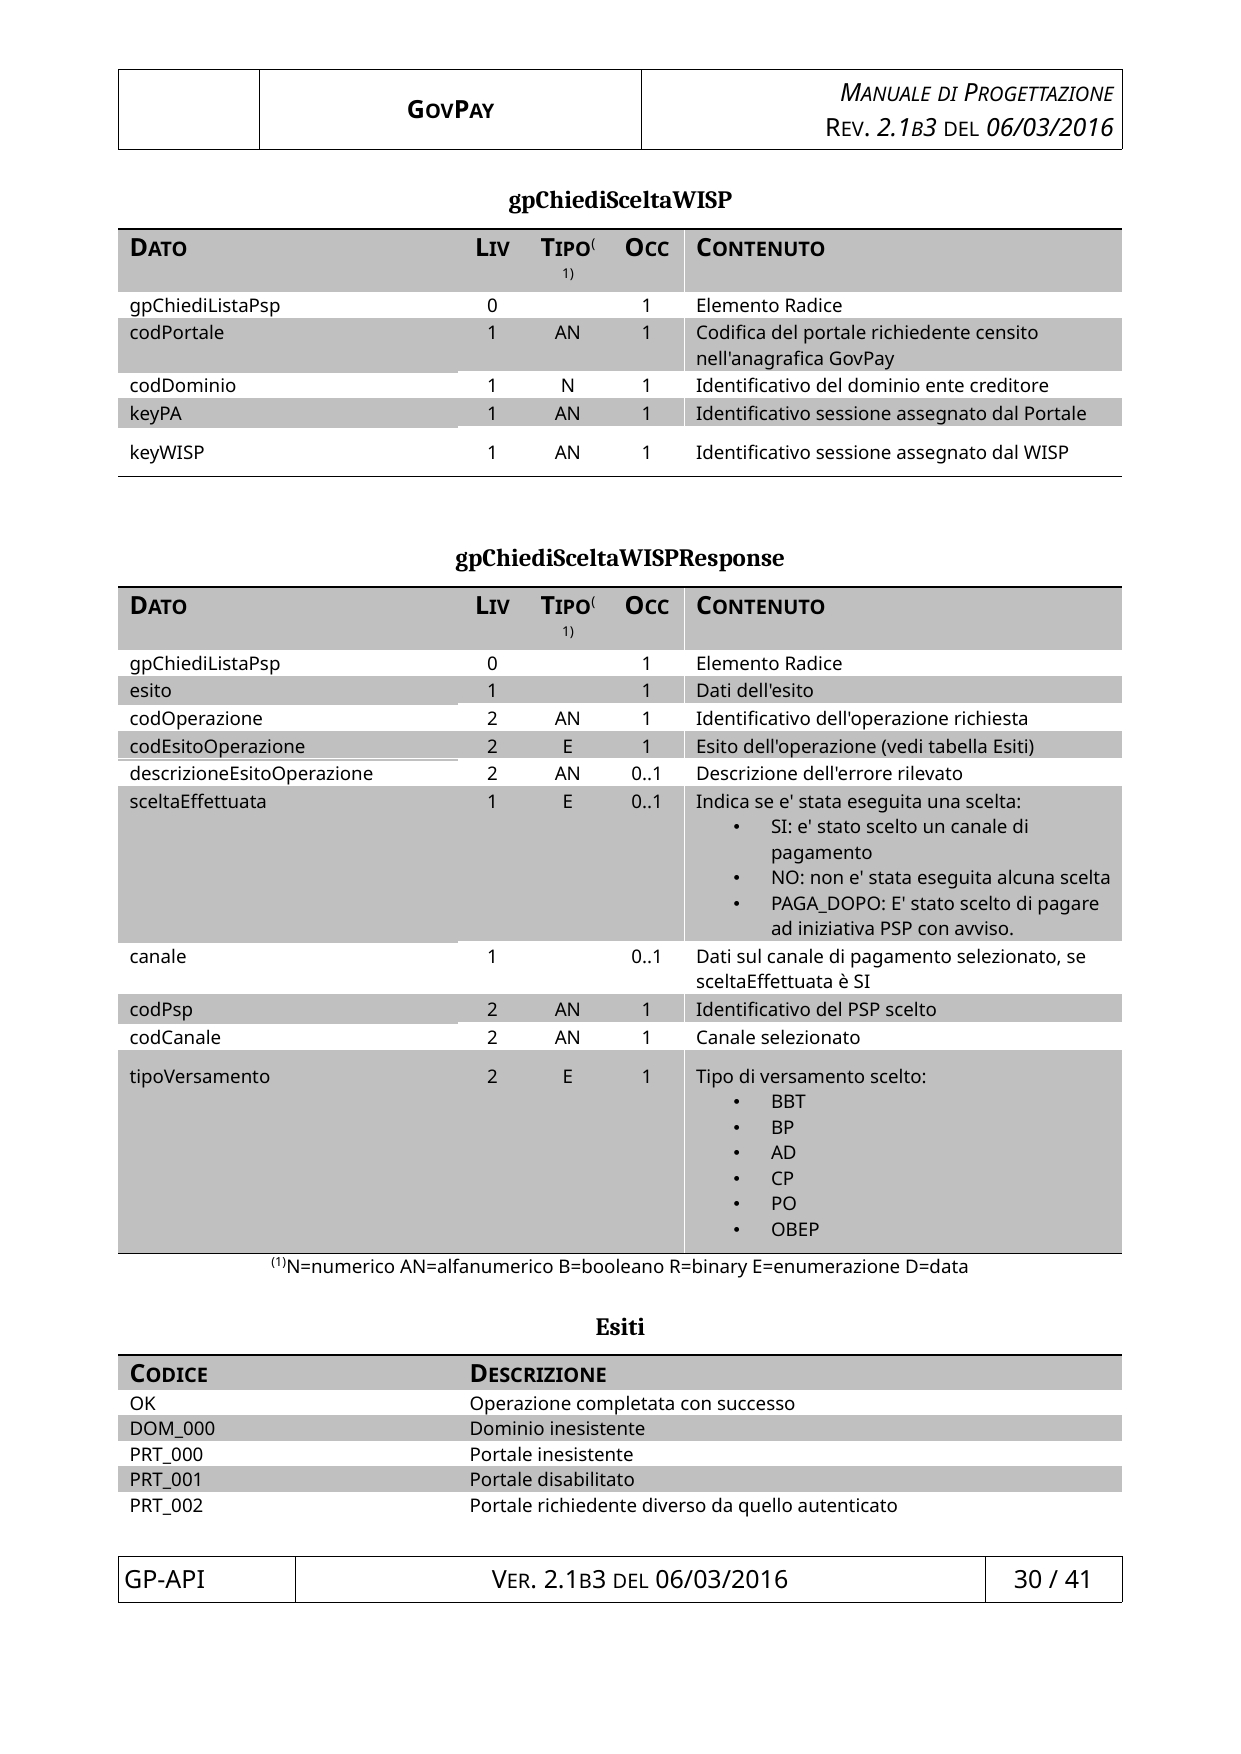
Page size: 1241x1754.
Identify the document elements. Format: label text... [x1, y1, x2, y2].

table_cell Tipo(1) [526, 230, 609, 292]
table_cell Tipo di versamento scelto: BBT BP AD CP PO OBEP [685, 1050, 1122, 1253]
table_cell E [526, 786, 609, 941]
table_cell Identificativo dell'operazione richiesta [685, 703, 1122, 731]
table_cell Codice [118, 1356, 458, 1390]
table_cell Identificativo sessione assegnato dal WISP [685, 426, 1122, 476]
table_cell 1 [458, 786, 526, 941]
table_cell AN [526, 318, 609, 371]
table_cell esito [118, 678, 458, 703]
table_cell 1 [609, 676, 684, 703]
table_cell AN [526, 1022, 609, 1049]
table_cell 1 [609, 318, 684, 371]
table_cell 1 [609, 426, 684, 476]
table_cell Dato [118, 588, 458, 650]
table_cell 1 [458, 426, 526, 476]
table_cell keyWISP [118, 428, 458, 476]
table_cell 0 [458, 650, 526, 676]
table_cell sceltaEffettuata [118, 788, 458, 941]
table_cell 0..1 [609, 759, 684, 786]
table_cell PRT_000 [118, 1441, 458, 1466]
table_cell 1 [458, 318, 526, 371]
table_cell [526, 676, 609, 703]
table_cell AN [526, 703, 609, 731]
table_cell codPortale [118, 320, 458, 371]
table_cell Indica se e' stata eseguita una scelta: SI: e' stato scelto un canale di pagamento NO: non e' stata eseguita alcuna scelta PAGA_DOPO: E' stato scelto di pagare ad iniziativa PSP con avviso. [685, 786, 1122, 941]
table_cell N [526, 371, 609, 398]
table_cell 1 [458, 398, 526, 426]
table_cell 2 [458, 1050, 526, 1253]
table_cell 1 [609, 1050, 684, 1253]
table_cell PRT_002 [118, 1492, 458, 1517]
table_cell Identificativo sessione assegnato dal Portale [685, 398, 1122, 426]
table_cell 2 [458, 731, 526, 758]
table_cell gpChiediListaPsp [118, 292, 458, 318]
table_cell 1 [609, 994, 684, 1022]
table_cell 0..1 [609, 941, 684, 994]
table_cell PRT_001 [118, 1466, 458, 1492]
table_cell AN [526, 759, 609, 786]
table_header gpChiediSceltaWISPResponse [118, 544, 1122, 586]
table_cell Identificativo del dominio ente creditore [685, 371, 1122, 398]
table_cell 2 [458, 703, 526, 731]
table_cell codCanale [118, 1024, 458, 1049]
table_cell E [526, 731, 609, 758]
table_cell Occ [609, 230, 684, 292]
table_cell 2 [458, 994, 526, 1022]
table_cell Portale inesistente [458, 1441, 1122, 1466]
table_cell Contenuto [685, 230, 1122, 292]
table_cell Occ [609, 588, 684, 650]
table_cell 1 [609, 371, 684, 398]
table_cell 1 [609, 731, 684, 758]
table_cell AN [526, 398, 609, 426]
table_cell 0..1 [609, 786, 684, 941]
table_cell codEsitoOperazione [118, 733, 458, 758]
table_cell Liv [458, 588, 526, 650]
table_cell 2 [458, 1022, 526, 1049]
table_header Esiti [118, 1313, 1122, 1354]
table_cell [526, 941, 609, 994]
table_cell Dominio inesistente [458, 1415, 1122, 1441]
table_cell canale [118, 943, 458, 994]
table_cell [526, 650, 609, 676]
table_cell Canale selezionato [685, 1022, 1122, 1049]
table_cell codDominio [118, 373, 458, 398]
table_cell DOM_000 [118, 1415, 458, 1441]
table_cell Contenuto [685, 588, 1122, 650]
text (1)N=numerico AN=alfanumerico B=booleano R=binary E=enumerazione D=data [118, 1254, 1122, 1278]
table_cell Elemento Radice [685, 650, 1122, 676]
table_cell 1 [458, 941, 526, 994]
table_cell 1 [609, 1022, 684, 1049]
table_cell 1 [609, 650, 684, 676]
table_cell Dati dell'esito [685, 676, 1122, 703]
table_cell Portale disabilitato [458, 1466, 1122, 1492]
table_cell Descrizione dell'errore rilevato [685, 759, 1122, 786]
table_cell Operazione completata con successo [458, 1390, 1122, 1415]
table_cell AN [526, 994, 609, 1022]
table_cell Liv [458, 230, 526, 292]
table_cell [526, 292, 609, 318]
table_cell 1 [609, 703, 684, 731]
table_cell Codifica del portale richiedente censito nell'anagrafica GovPay [685, 318, 1122, 371]
table_cell Dato [118, 230, 458, 292]
table_cell keyPA [118, 400, 458, 426]
table_cell 0 [458, 292, 526, 318]
table_cell Identificativo del PSP scelto [685, 994, 1122, 1022]
table_cell 1 [609, 292, 684, 318]
table_cell 1 [609, 398, 684, 426]
table_cell Tipo(1) [526, 588, 609, 650]
table_cell 2 [458, 759, 526, 786]
table_cell tipoVersamento [118, 1052, 458, 1253]
table_cell Elemento Radice [685, 292, 1122, 318]
table_cell codPsp [118, 996, 458, 1022]
table_cell Portale richiedente diverso da quello autenticato [458, 1492, 1122, 1517]
table_cell Descrizione [458, 1356, 1122, 1390]
table_cell Dati sul canale di pagamento selezionato, se sceltaEffettuata è SI [685, 941, 1122, 994]
table_cell 1 [458, 676, 526, 703]
table_cell OK [118, 1390, 458, 1415]
table_cell Esito dell'operazione (vedi tabella Esiti) [685, 731, 1122, 758]
table_cell codOperazione [118, 705, 458, 731]
table_cell E [526, 1050, 609, 1253]
table_cell descrizioneEsitoOperazione [118, 761, 458, 786]
table_cell 1 [458, 371, 526, 398]
table_header gpChiediSceltaWISP [118, 186, 1122, 227]
table_cell gpChiediListaPsp [118, 650, 458, 676]
table_cell AN [526, 426, 609, 476]
